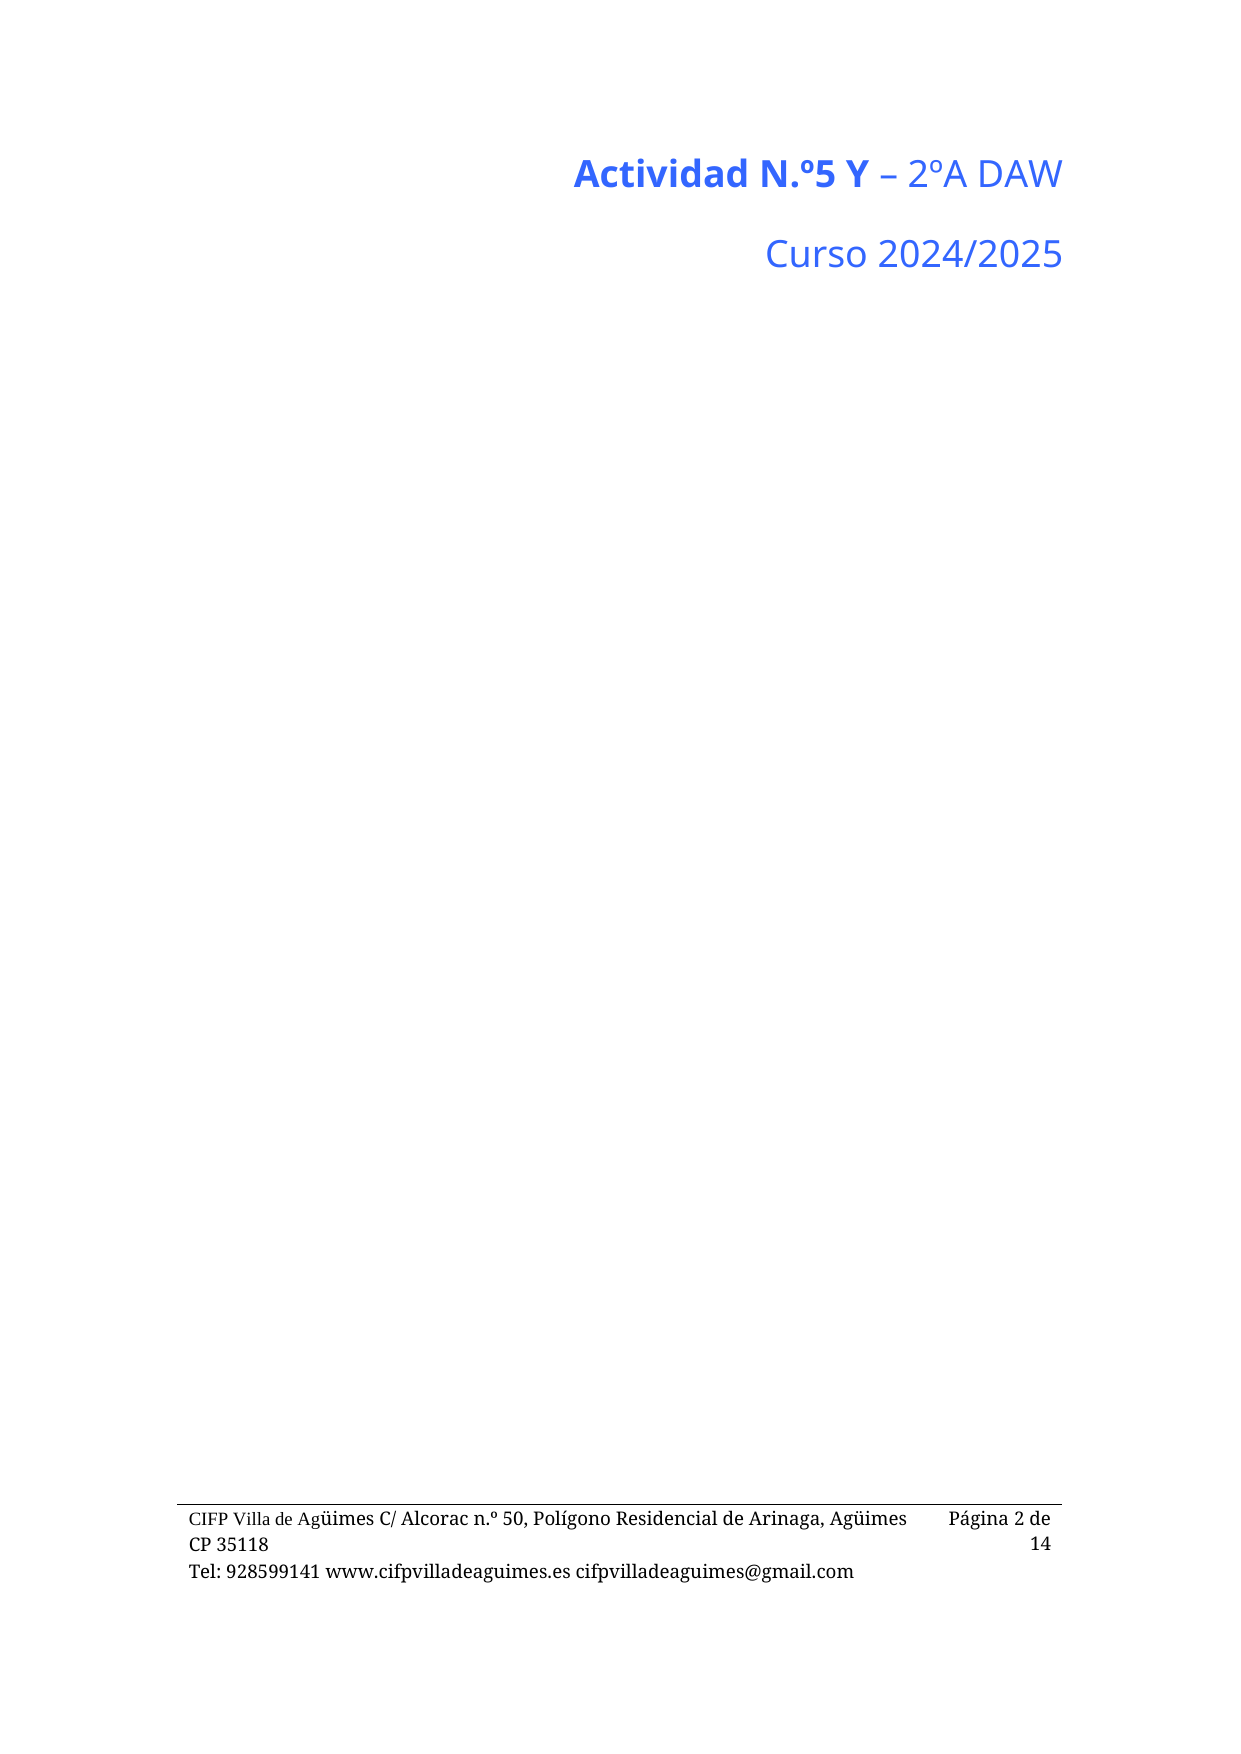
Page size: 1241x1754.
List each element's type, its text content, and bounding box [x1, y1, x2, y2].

text Actividad N.º5 Y – 2ºA DAW [177, 148, 1063, 199]
text Curso 2024/2025 [177, 227, 1063, 278]
